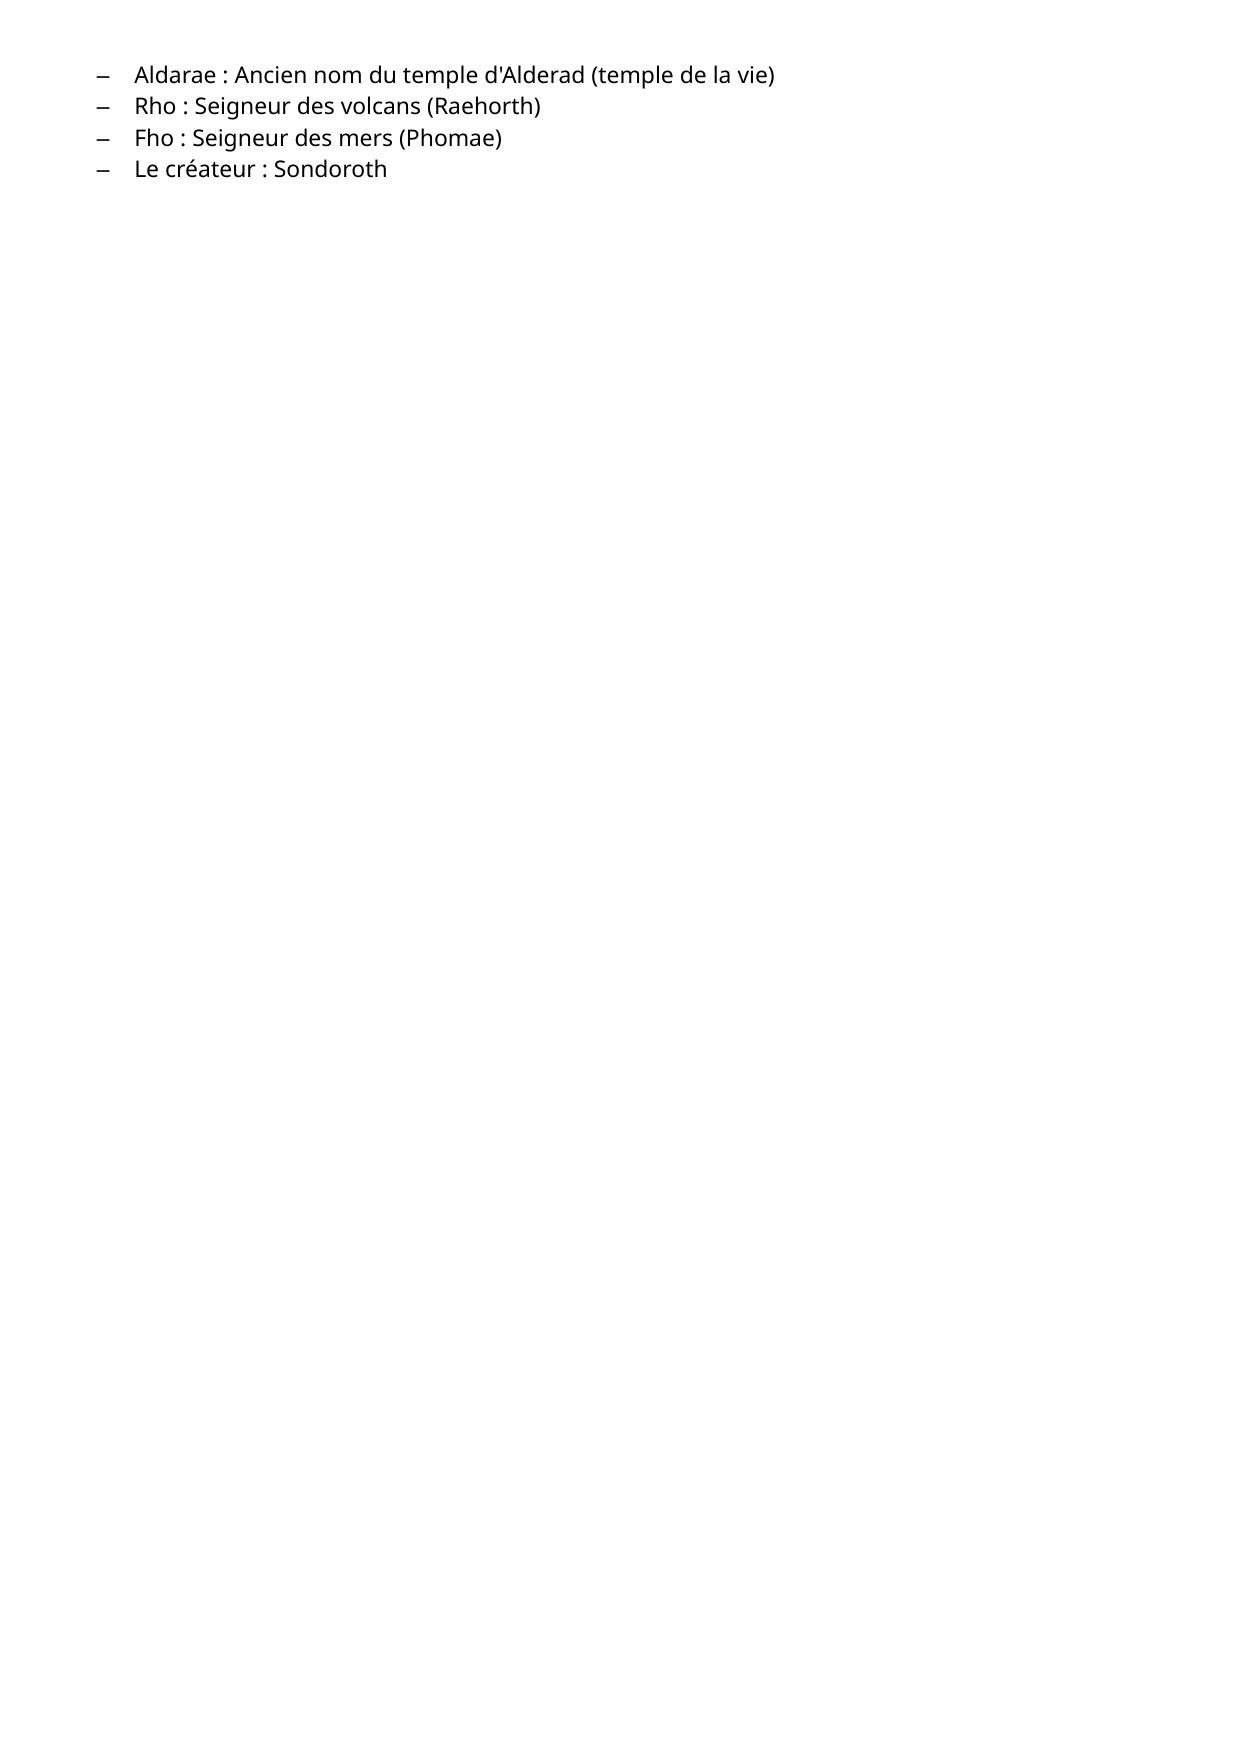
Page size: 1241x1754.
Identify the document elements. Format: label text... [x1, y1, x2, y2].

list Aldarae : Ancien nom du temple d'Alderad (temple de la vie) [97, 59, 1181, 90]
list Le créateur : Sondoroth [97, 153, 1181, 184]
list Rho : Seigneur des volcans (Raehorth) [97, 90, 1181, 122]
list Fho : Seigneur des mers (Phomae) [97, 122, 1181, 153]
